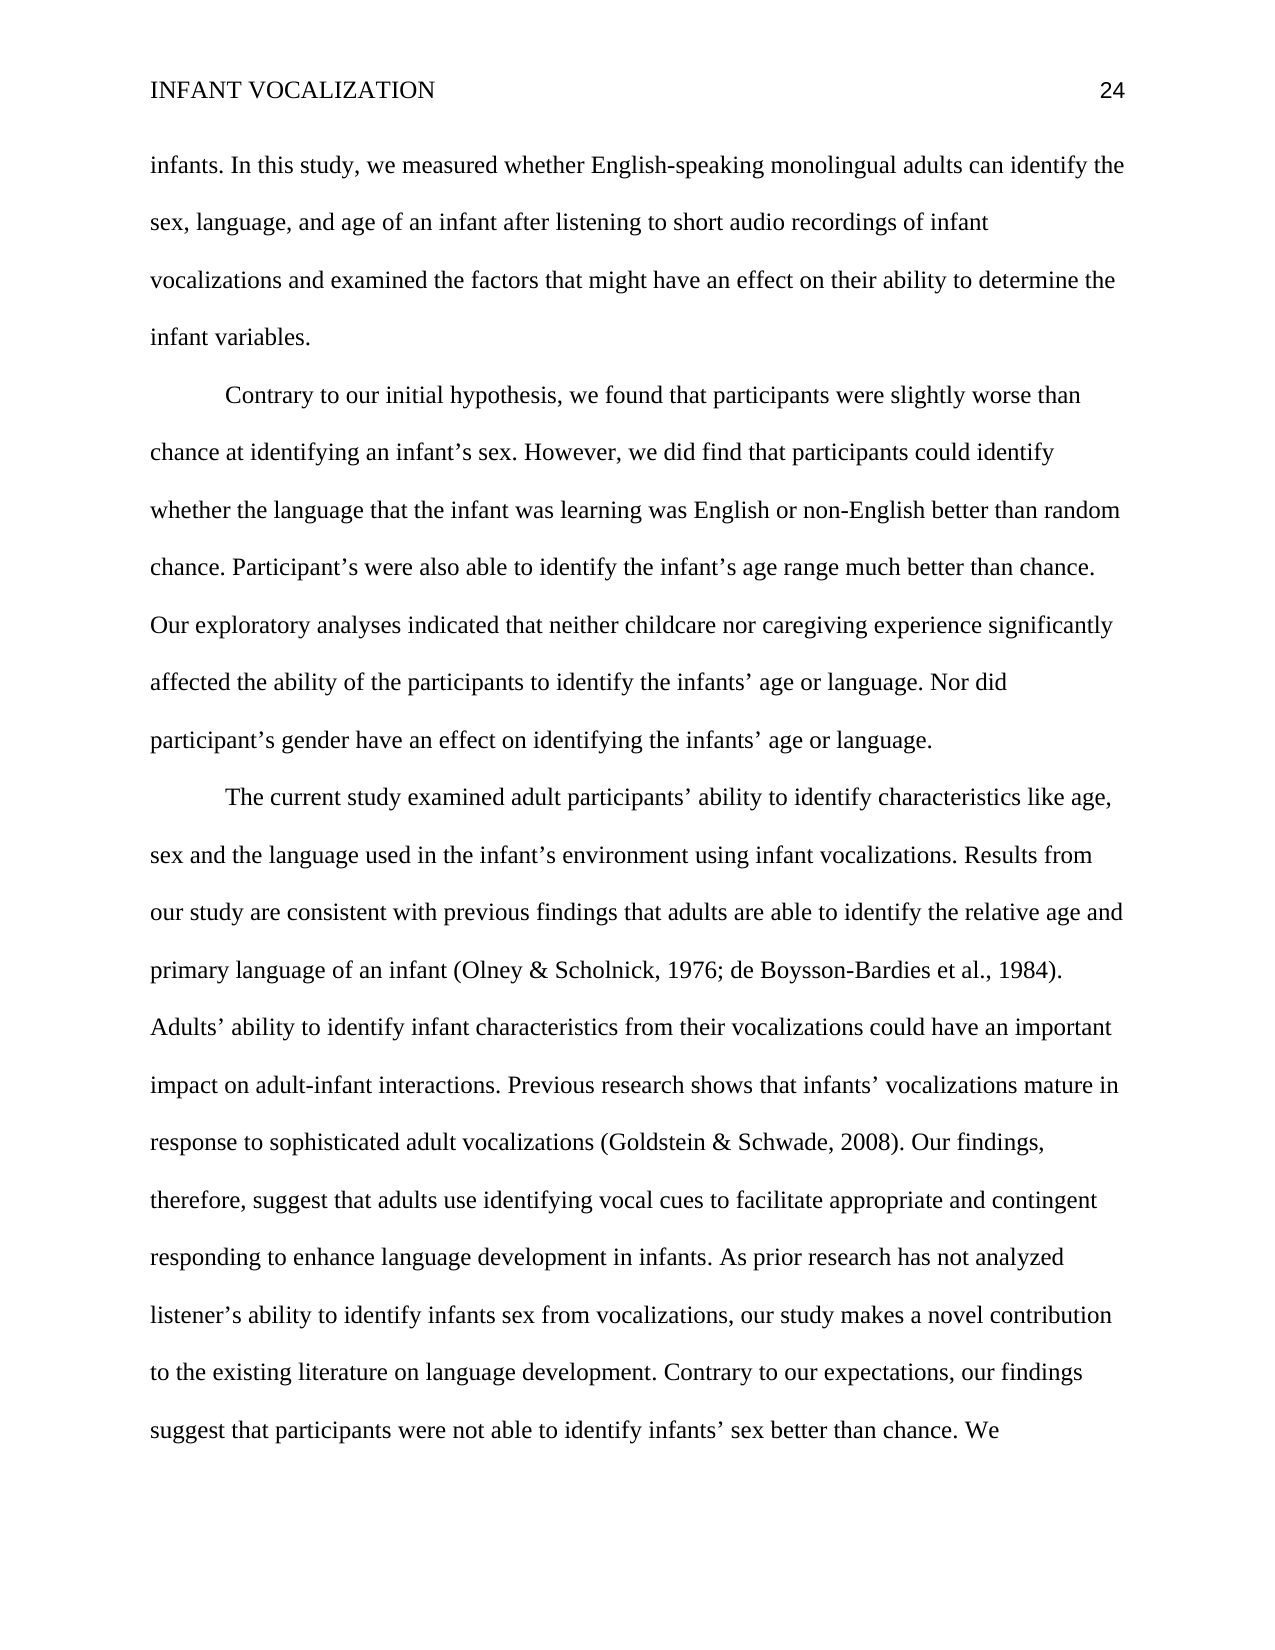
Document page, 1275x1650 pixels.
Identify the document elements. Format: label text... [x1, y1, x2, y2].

text The current study examined adult participants’ ability to identify characteristics like age, sex and the language used in the infant’s environment using infant vocalizations. Results from our study are consistent with previous findings that adults are able to identify the relative age and primary language of an infant (Olney & Scholnick, 1976; de Boysson-Bardies et al., 1984). Adults’ ability to identify infant characteristics from their vocalizations could have an important impact on adult-infant interactions. Previous research shows that infants’ vocalizations mature in response to sophisticated adult vocalizations (Goldstein & Schwade, 2008). Our findings, therefore, suggest that adults use identifying vocal cues to facilitate appropriate and contingent responding to enhance language development in infants. As prior research has not analyzed listener’s ability to identify infants sex from vocalizations, our study makes a novel contribution to the existing literature on language development. Contrary to our expectations, our findings suggest that participants were not able to identify infants’ sex better than chance. We [150, 782, 1125, 1444]
text infants. In this study, we measured whether English-speaking monolingual adults can identify the sex, language, and age of an infant after listening to short audio recordings of infant vocalizations and examined the factors that might have an effect on their ability to determine the infant variables. [150, 150, 1125, 351]
text Contrary to our initial hypothesis, we found that participants were slightly worse than chance at identifying an infant’s sex. However, we did find that participants could identify whether the language that the infant was learning was English or non-English better than random chance. Participant’s were also able to identify the infant’s age range much better than chance. Our exploratory analyses indicated that neither childcare nor caregiving experience significantly affected the ability of the participants to identify the infants’ age or language. Nor did participant’s gender have an effect on identifying the infants’ age or language. [150, 380, 1125, 754]
